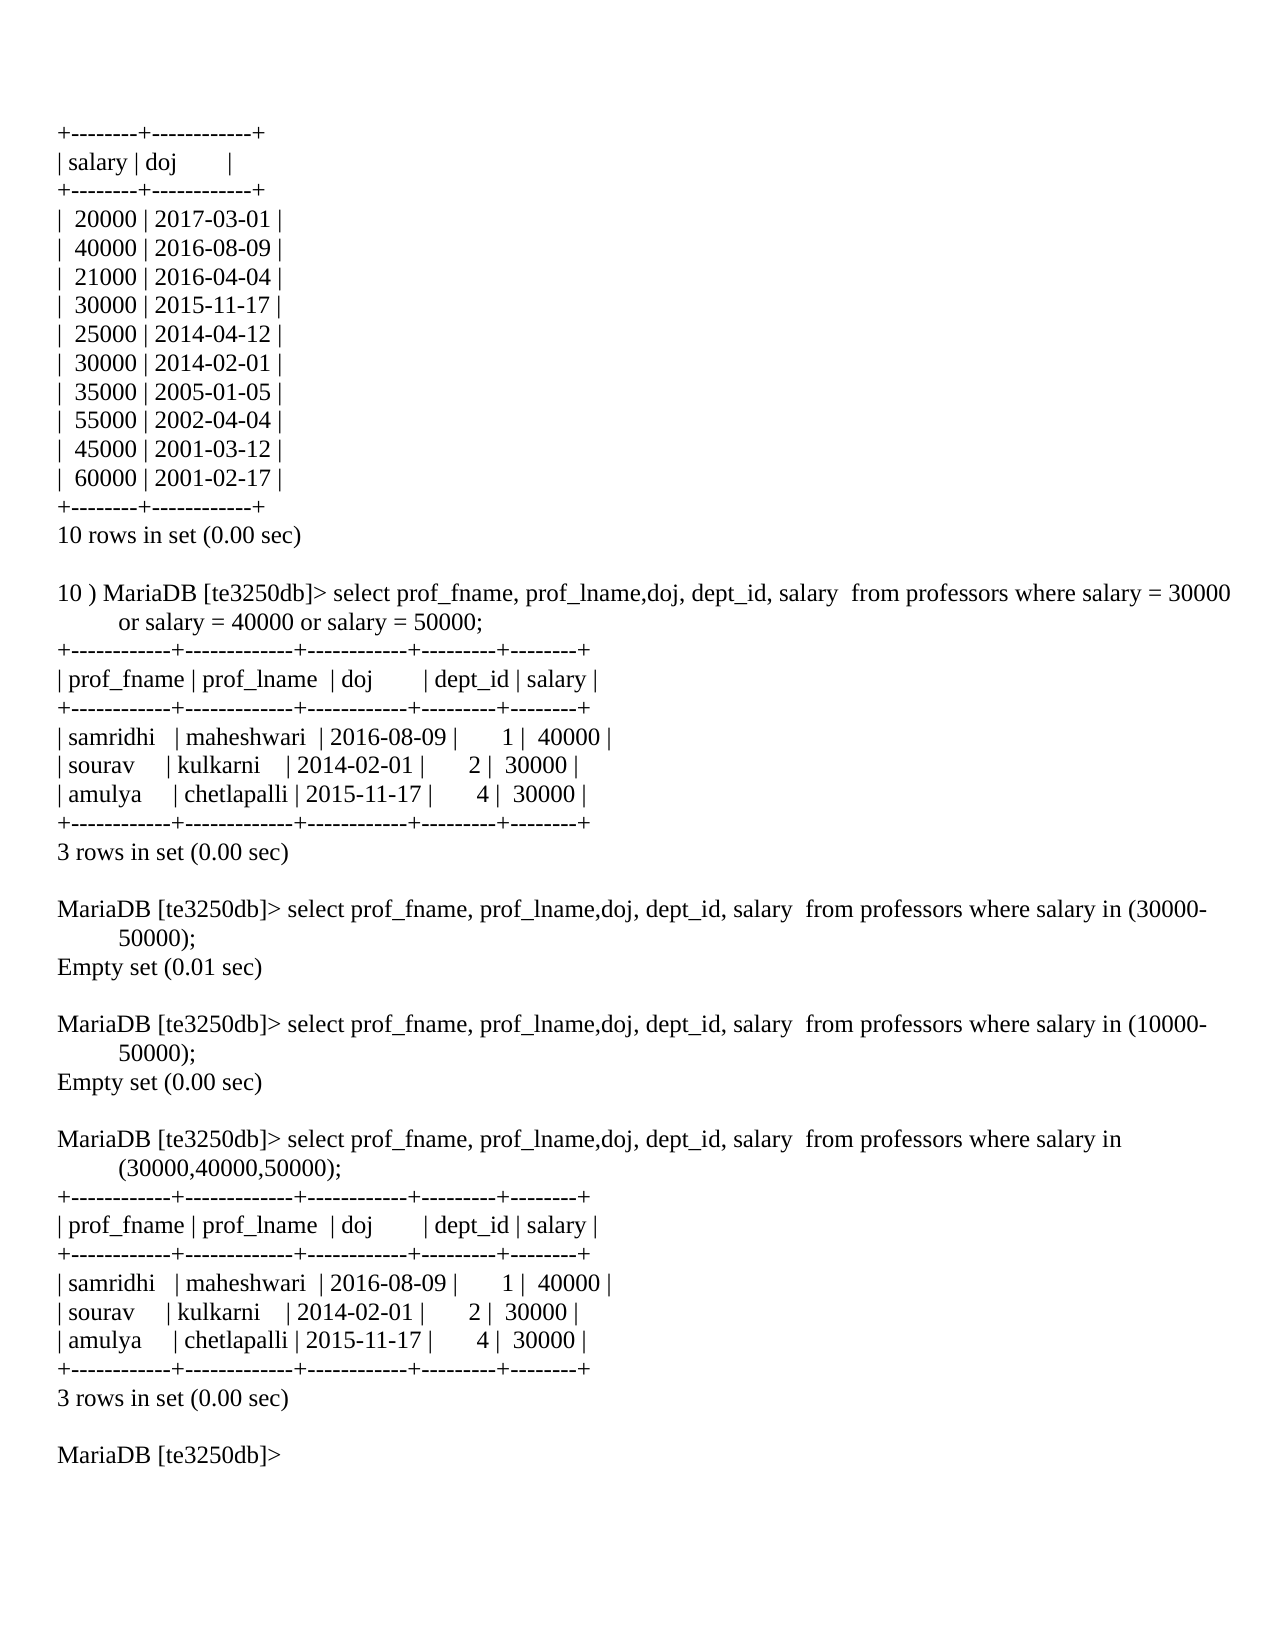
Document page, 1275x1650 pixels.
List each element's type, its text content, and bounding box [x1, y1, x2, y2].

text | 35000 | 2005-01-05 | [57, 377, 1241, 406]
text +------------+-------------+------------+---------+--------+ [57, 693, 1241, 722]
text 3 rows in set (0.00 sec) [57, 837, 1241, 866]
text | amulya | chetlapalli | 2015-11-17 | 4 | 30000 | [57, 779, 1241, 808]
text Empty set (0.01 sec) [57, 952, 1241, 981]
text | 60000 | 2001-02-17 | [57, 463, 1241, 492]
text +--------+------------+ [57, 118, 1241, 147]
text | samridhi | maheshwari | 2016-08-09 | 1 | 40000 | [57, 1268, 1241, 1297]
text | 25000 | 2014-04-12 | [57, 319, 1241, 348]
text | prof_fname | prof_lname | doj | dept_id | salary | [57, 1211, 1241, 1239]
text +--------+------------+ [57, 176, 1241, 204]
text +------------+-------------+------------+---------+--------+ [57, 636, 1241, 664]
text | 55000 | 2002-04-04 | [57, 406, 1241, 434]
text MariaDB [te3250db]> select prof_fname, prof_lname,doj, dept_id, salary from professors where salary in (30000-50000); [57, 894, 1241, 952]
text | amulya | chetlapalli | 2015-11-17 | 4 | 30000 | [57, 1326, 1241, 1354]
text | 21000 | 2016-04-04 | [57, 262, 1241, 291]
text | salary | doj | [57, 147, 1241, 176]
text 3 rows in set (0.00 sec) [57, 1383, 1241, 1412]
text | 40000 | 2016-08-09 | [57, 233, 1241, 262]
text MariaDB [te3250db]> select prof_fname, prof_lname,doj, dept_id, salary from professors where salary in (10000-50000); [57, 1009, 1241, 1067]
text +------------+-------------+------------+---------+--------+ [57, 1354, 1241, 1383]
text +------------+-------------+------------+---------+--------+ [57, 808, 1241, 837]
text | 30000 | 2015-11-17 | [57, 291, 1241, 319]
text | 45000 | 2001-03-12 | [57, 434, 1241, 463]
text 10 rows in set (0.00 sec) [57, 521, 1241, 549]
text | prof_fname | prof_lname | doj | dept_id | salary | [57, 664, 1241, 693]
text Empty set (0.00 sec) [57, 1067, 1241, 1096]
text +--------+------------+ [57, 492, 1241, 521]
text MariaDB [te3250db]> [57, 1441, 1241, 1469]
text | 30000 | 2014-02-01 | [57, 348, 1241, 377]
text | sourav | kulkarni | 2014-02-01 | 2 | 30000 | [57, 751, 1241, 779]
text | sourav | kulkarni | 2014-02-01 | 2 | 30000 | [57, 1297, 1241, 1326]
text 10 ) MariaDB [te3250db]> select prof_fname, prof_lname,doj, dept_id, salary from professors where salary = 30000 or salary = 40000 or salary = 50000; [57, 578, 1241, 636]
text +------------+-------------+------------+---------+--------+ [57, 1182, 1241, 1211]
text +------------+-------------+------------+---------+--------+ [57, 1239, 1241, 1268]
text MariaDB [te3250db]> select prof_fname, prof_lname,doj, dept_id, salary from professors where salary in (30000,40000,50000); [57, 1124, 1241, 1182]
text | samridhi | maheshwari | 2016-08-09 | 1 | 40000 | [57, 722, 1241, 751]
text | 20000 | 2017-03-01 | [57, 204, 1241, 233]
